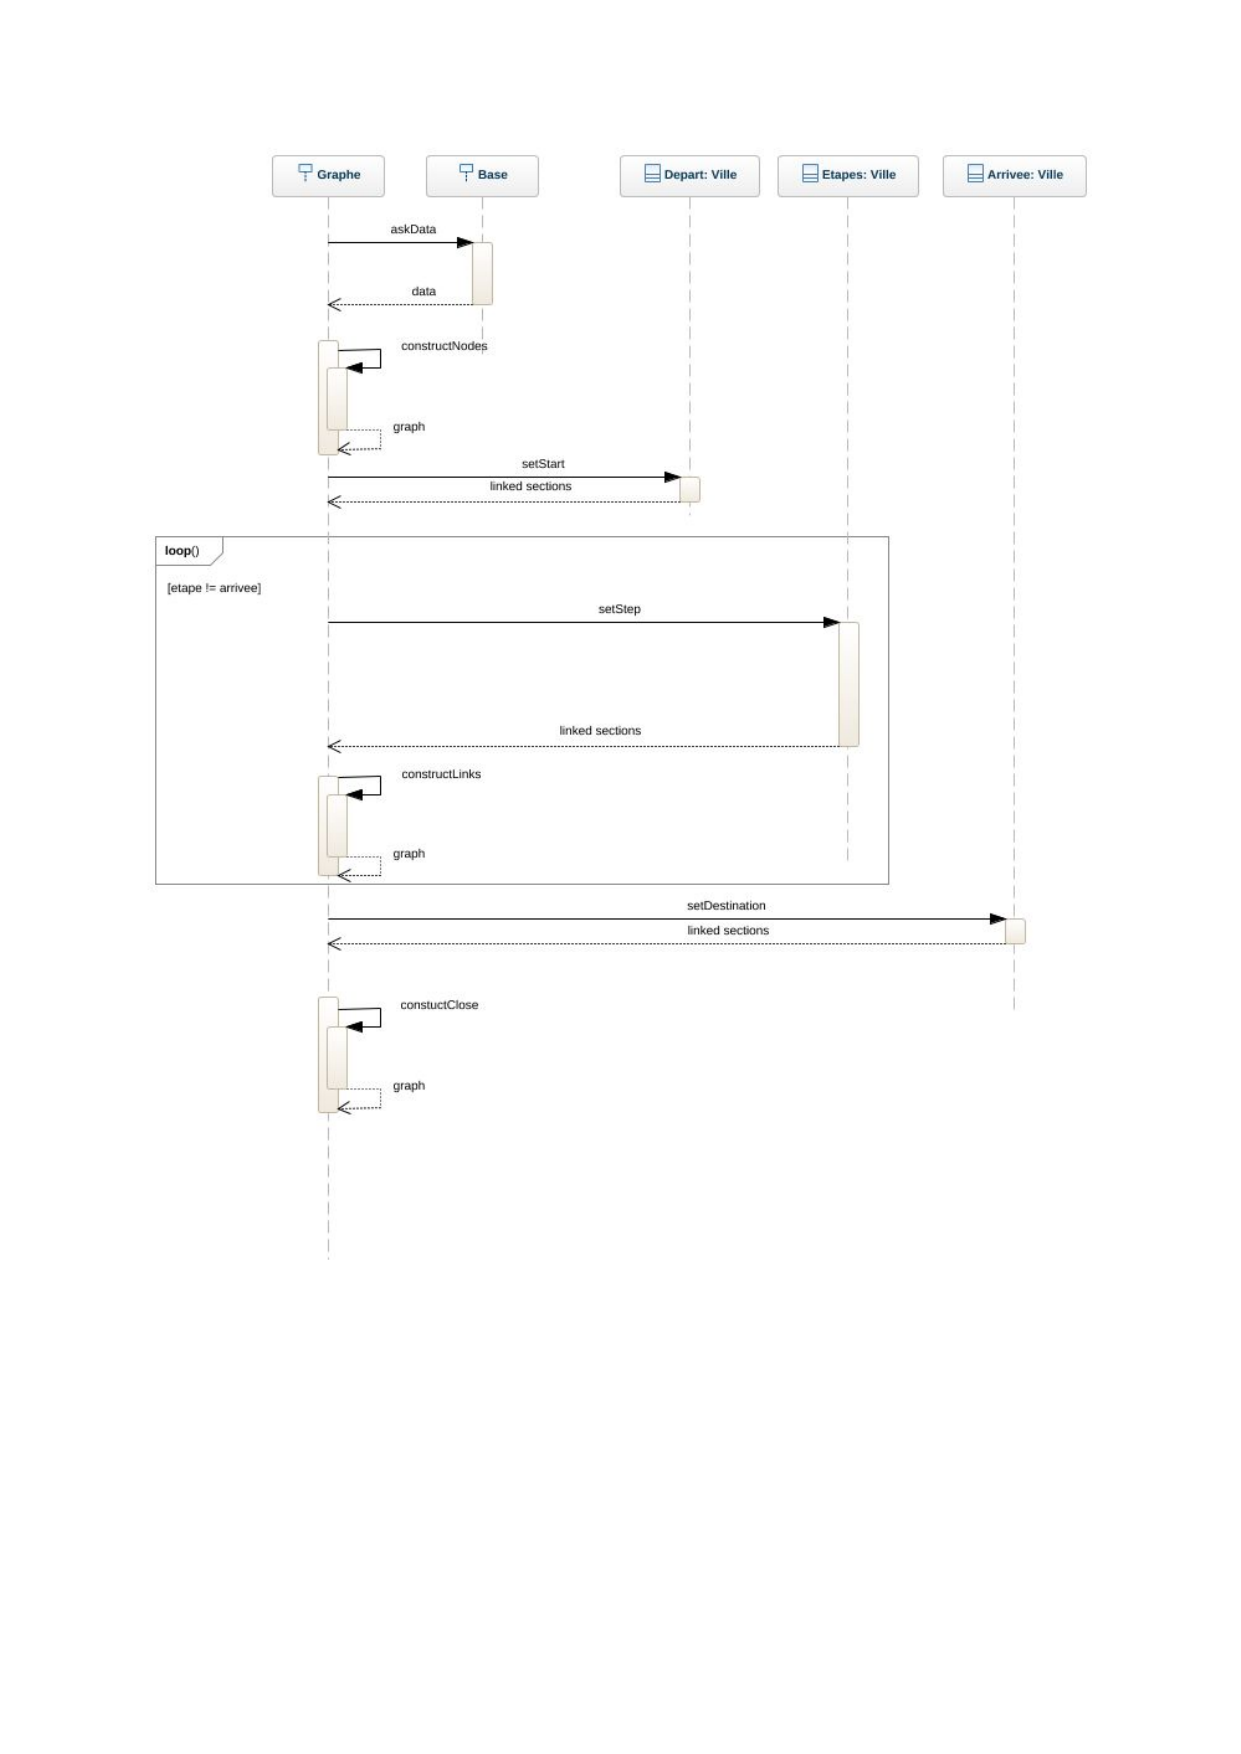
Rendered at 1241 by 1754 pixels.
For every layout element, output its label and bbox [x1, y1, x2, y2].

picture [118, 118, 1123, 1297]
